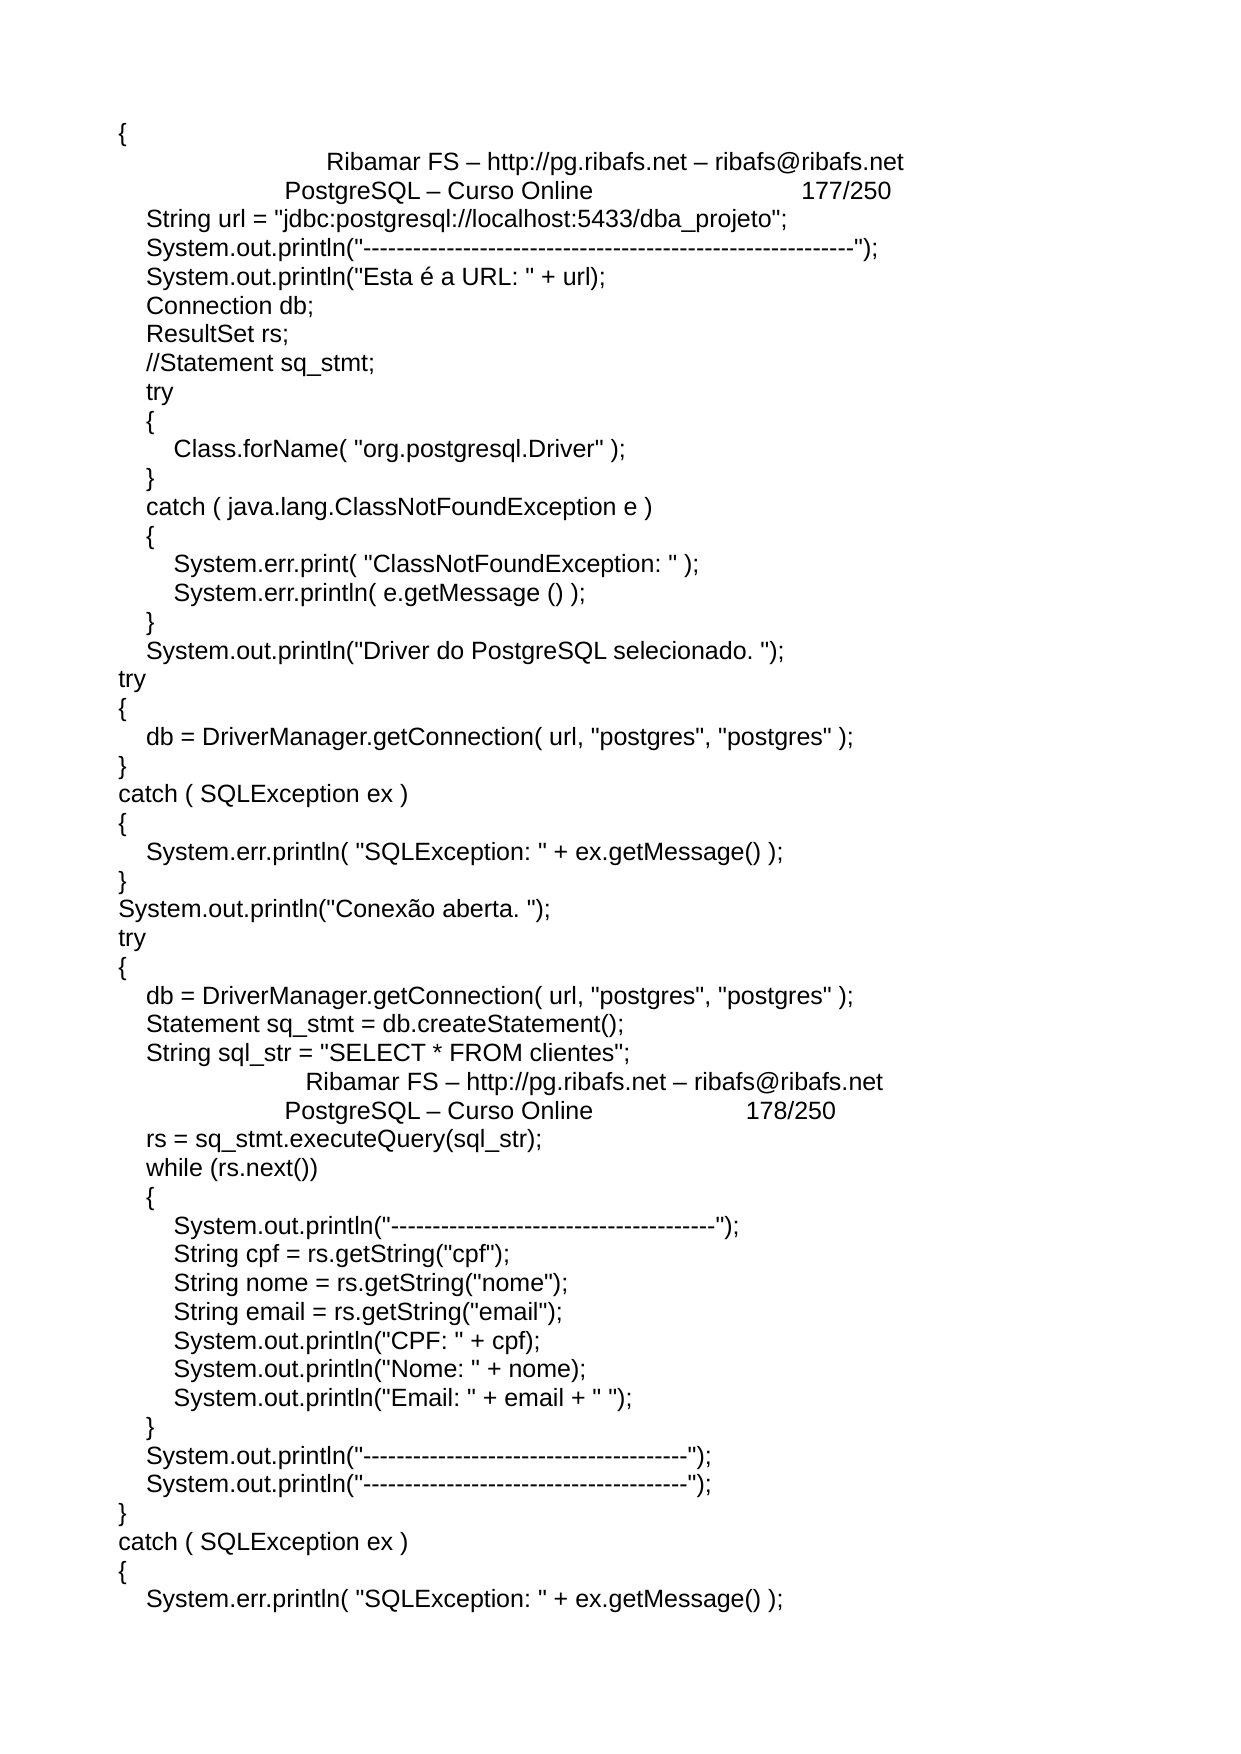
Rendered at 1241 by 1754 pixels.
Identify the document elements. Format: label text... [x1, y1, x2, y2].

text { [118, 808, 1122, 837]
text String url = "jdbc:postgresql://localhost:5433/dba_projeto"; [118, 204, 1122, 233]
text Ribamar FS – http://pg.ribafs.net – ribafs@ribafs.net [118, 147, 1122, 176]
text System.out.println("-----------------------------------------------------------"); [118, 233, 1122, 262]
text catch ( SQLException ex ) [118, 1527, 1122, 1556]
text PostgreSQL – Curso Online 177/250 [118, 176, 1122, 204]
text System.out.println("---------------------------------------"); [118, 1441, 1122, 1469]
text } [118, 1498, 1122, 1527]
text String sql_str = "SELECT * FROM clientes"; [118, 1038, 1122, 1067]
text System.out.println("CPF: " + cpf); [118, 1326, 1122, 1354]
text System.err.println( e.getMessage () ); [118, 578, 1122, 607]
text db = DriverManager.getConnection( url, "postgres", "postgres" ); [118, 981, 1122, 1009]
text String cpf = rs.getString("cpf"); [118, 1239, 1122, 1268]
text PostgreSQL – Curso Online 178/250 [118, 1096, 1122, 1124]
text } [118, 1412, 1122, 1441]
text System.out.println("Nome: " + nome); [118, 1354, 1122, 1383]
text //Statement sq_stmt; [118, 348, 1122, 377]
text try [118, 377, 1122, 406]
text } [118, 751, 1122, 779]
text while (rs.next()) [118, 1153, 1122, 1182]
text System.out.println("Email: " + email + " "); [118, 1383, 1122, 1412]
text Ribamar FS – http://pg.ribafs.net – ribafs@ribafs.net [118, 1067, 1122, 1096]
text System.out.println("Driver do PostgreSQL selecionado. "); [118, 636, 1122, 664]
text try [118, 664, 1122, 693]
text System.out.println("Esta é a URL: " + url); [118, 262, 1122, 291]
text System.out.println("---------------------------------------"); [118, 1211, 1122, 1239]
text { [118, 118, 1122, 147]
text Statement sq_stmt = db.createStatement(); [118, 1009, 1122, 1038]
text Class.forName( "org.postgresql.Driver" ); [118, 434, 1122, 463]
text { [118, 406, 1122, 434]
text { [118, 1182, 1122, 1211]
text } [118, 463, 1122, 492]
text Connection db; [118, 291, 1122, 319]
text } [118, 607, 1122, 636]
text String nome = rs.getString("nome"); [118, 1268, 1122, 1297]
text System.err.println( "SQLException: " + ex.getMessage() ); [118, 1584, 1122, 1613]
text ResultSet rs; [118, 319, 1122, 348]
text try [118, 923, 1122, 952]
text catch ( java.lang.ClassNotFoundException e ) [118, 492, 1122, 521]
text { [118, 521, 1122, 549]
text } [118, 866, 1122, 894]
text System.out.println("Conexão aberta. "); [118, 894, 1122, 923]
text { [118, 952, 1122, 981]
text System.err.println( "SQLException: " + ex.getMessage() ); [118, 837, 1122, 866]
text System.err.print( "ClassNotFoundException: " ); [118, 549, 1122, 578]
text System.out.println("---------------------------------------"); [118, 1469, 1122, 1498]
text db = DriverManager.getConnection( url, "postgres", "postgres" ); [118, 722, 1122, 751]
text catch ( SQLException ex ) [118, 779, 1122, 808]
text { [118, 693, 1122, 722]
text rs = sq_stmt.executeQuery(sql_str); [118, 1124, 1122, 1153]
text { [118, 1556, 1122, 1584]
text String email = rs.getString("email"); [118, 1297, 1122, 1326]
